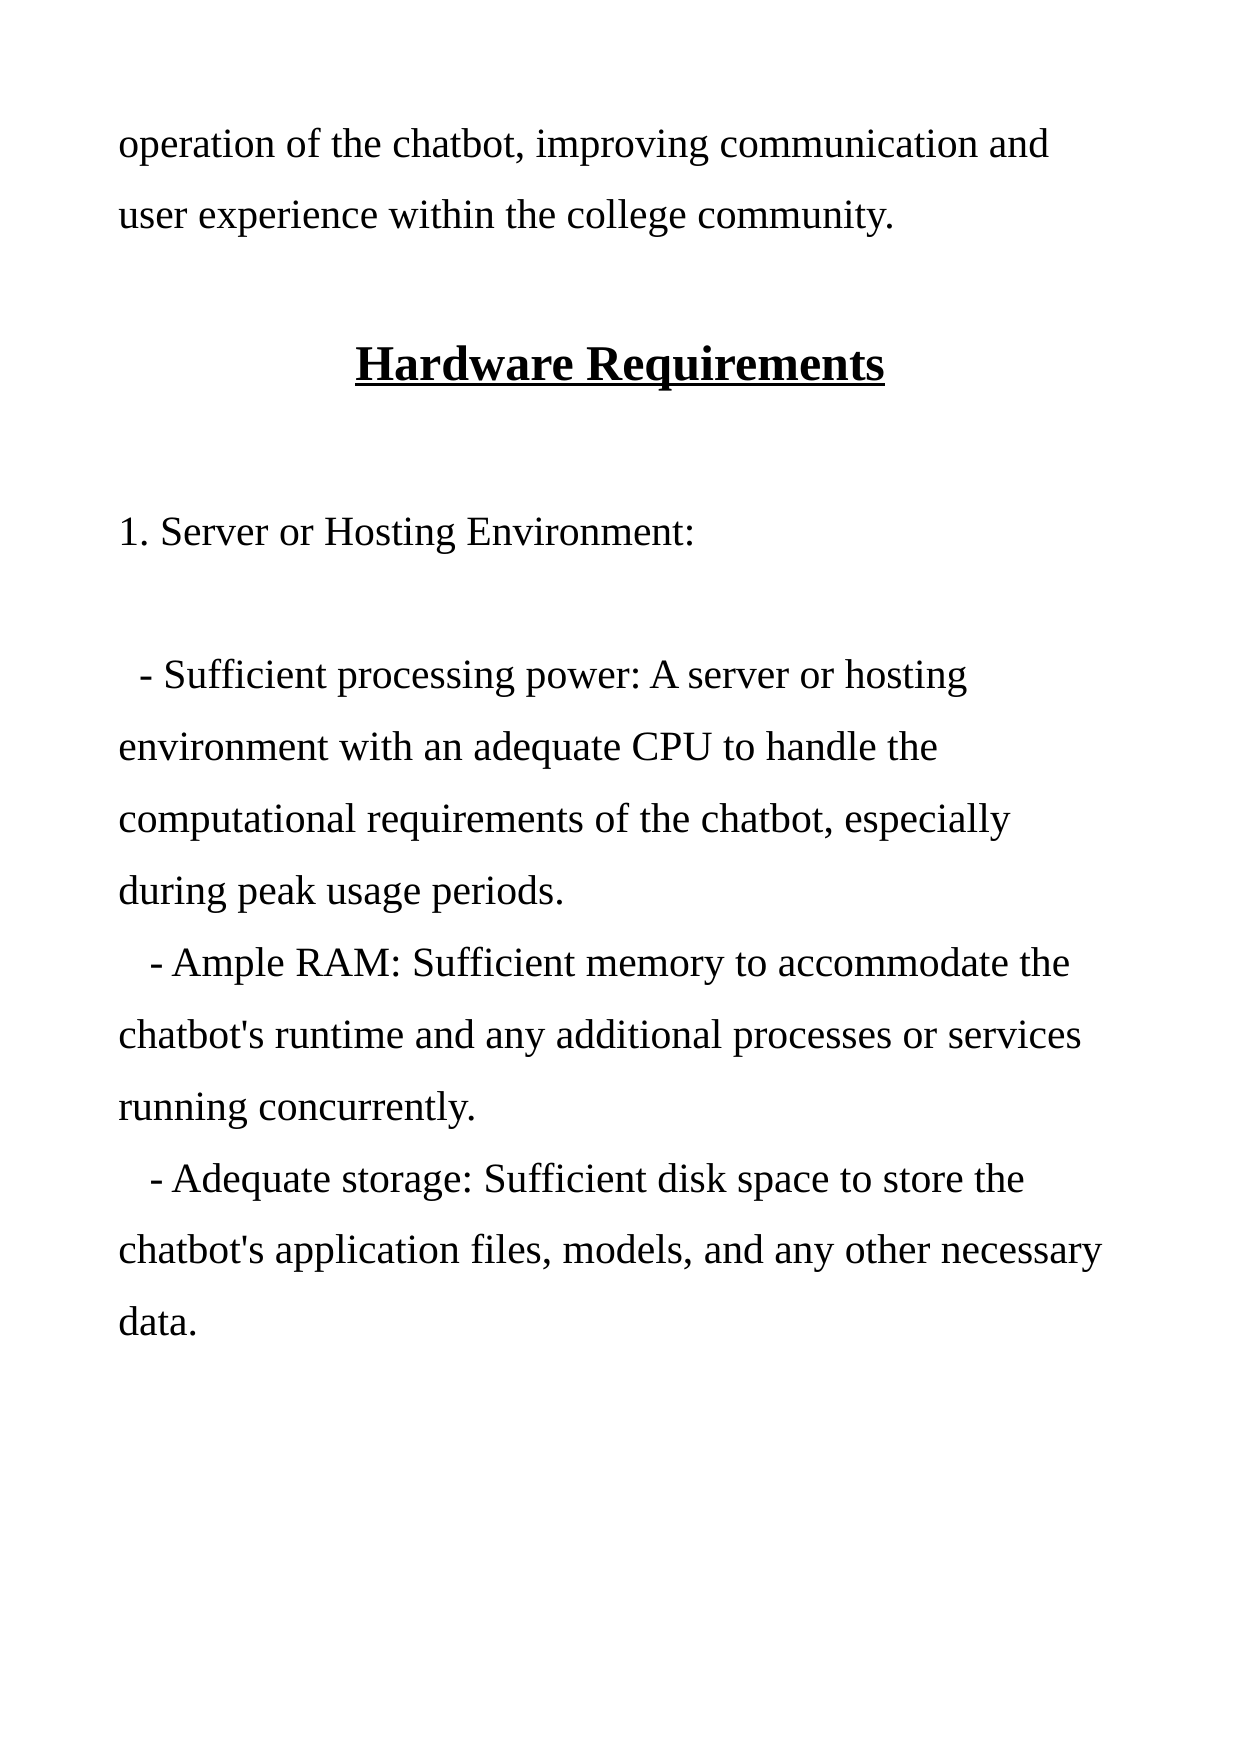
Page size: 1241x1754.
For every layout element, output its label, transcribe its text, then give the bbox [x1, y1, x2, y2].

text - Adequate storage: Sufficient disk space to store the chatbot's application files, models, and any other necessary data. [118, 1153, 1122, 1345]
text - Sufficient processing power: A server or hosting environment with an adequate CPU to handle the computational requirements of the chatbot, especially during peak usage periods. [118, 650, 1122, 913]
text Hardware Requirements [118, 334, 1122, 391]
text operation of the chatbot, improving communication and user experience within the college community. [118, 118, 1122, 238]
text - Ample RAM: Sufficient memory to accommodate the chatbot's runtime and any additional processes or services running concurrently. [118, 937, 1122, 1129]
text 1. Server or Hosting Environment: [118, 506, 1122, 554]
